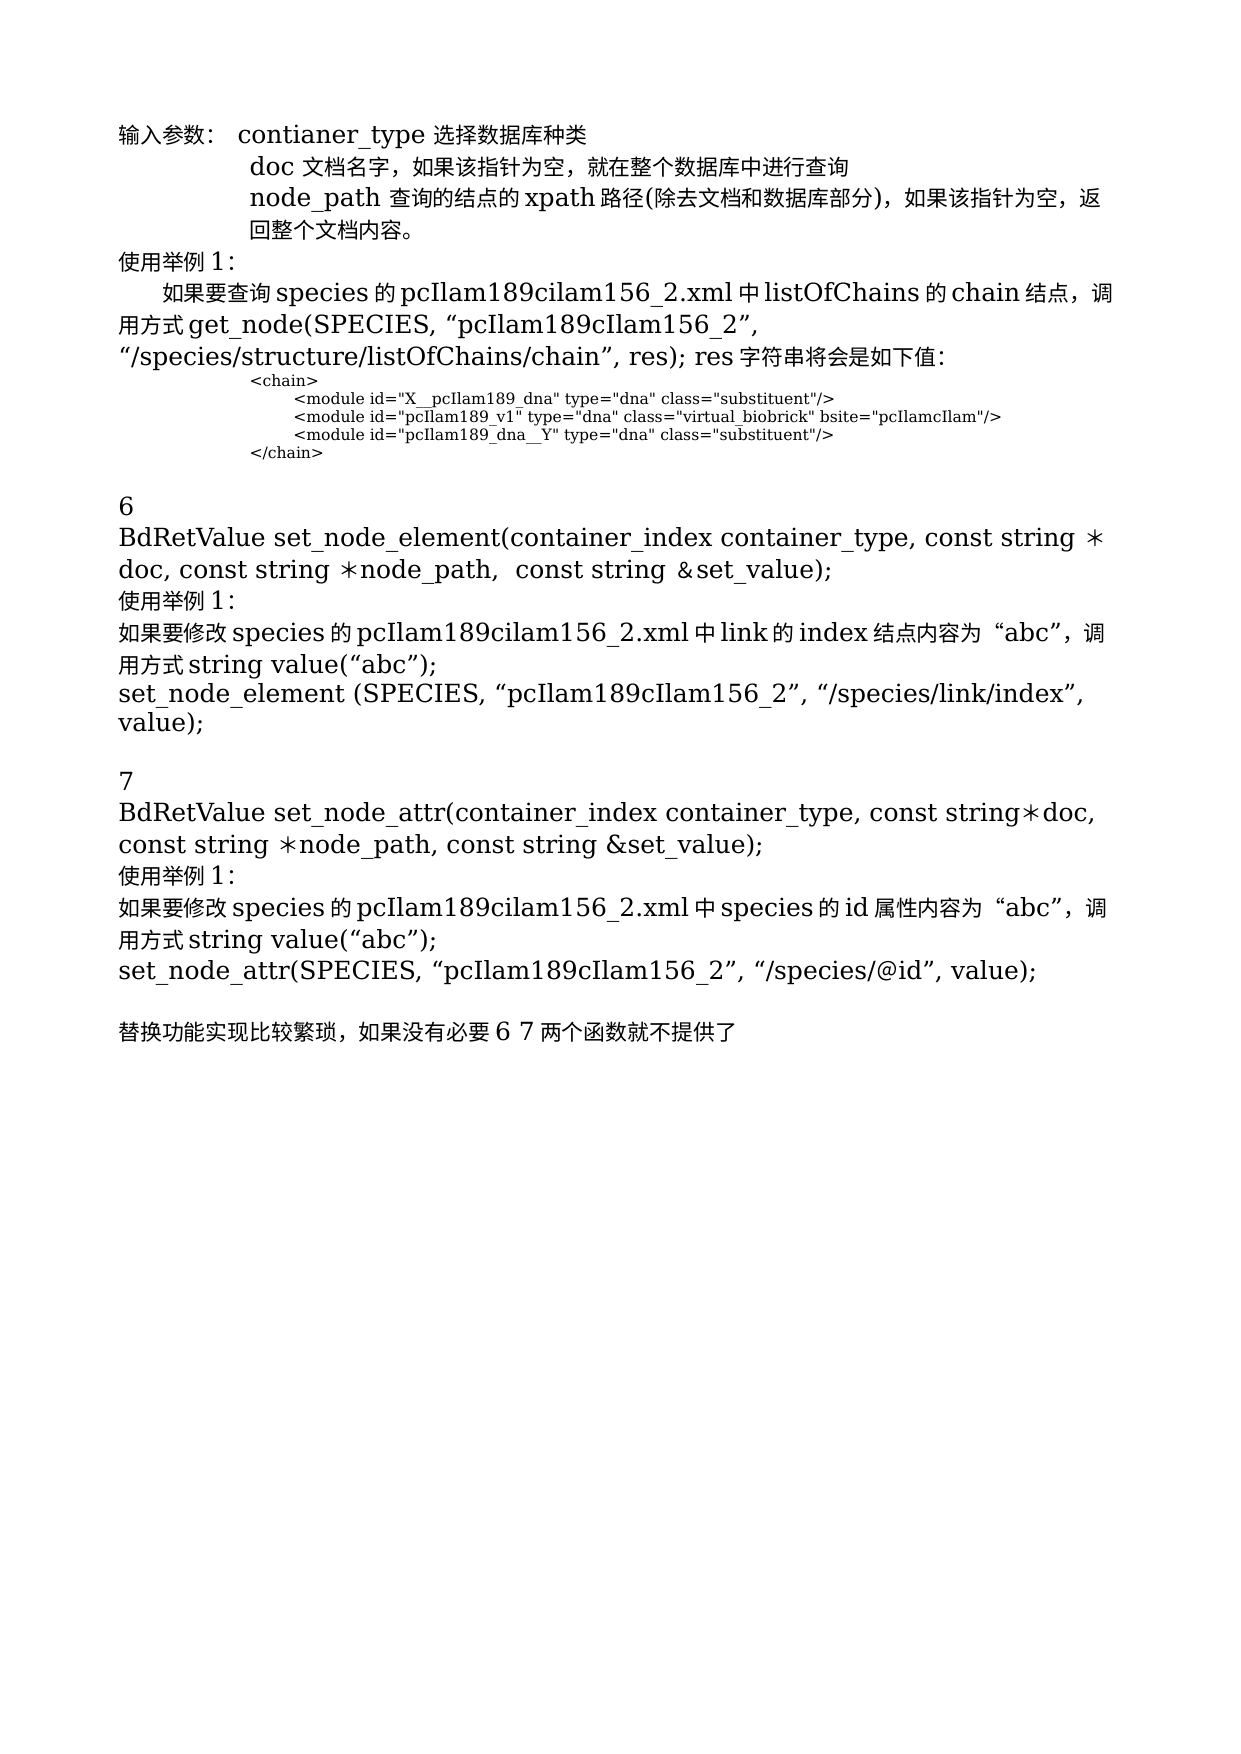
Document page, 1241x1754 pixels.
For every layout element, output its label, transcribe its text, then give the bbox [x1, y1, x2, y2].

text 7 [118, 767, 1122, 796]
text doc 文档名字，如果该指针为空，就在整个数据库中进行查询 [118, 150, 1122, 181]
text 如果要修改species的pcIlam189cilam156_2.xml中link的index结点内容为“abc”，调用方式string value(“abc”); [118, 616, 1122, 679]
text BdRetValue set_node_element(container_index container_type, const string ＊doc, const string ＊node_path, const string ＆set_value); [118, 521, 1122, 584]
text 使用举例1： [118, 245, 1122, 276]
text </chain> [118, 444, 1122, 463]
text <module id="pcIlam189_v1" type="dna" class="virtual_biobrick" bsite="pcIlamcIlam"/> [118, 408, 1122, 426]
text 替换功能实现比较繁琐，如果没有必要 6 7两个函数就不提供了 [118, 1015, 1122, 1047]
text 输入参数： contianer_type 选择数据库种类 [118, 118, 1122, 150]
text <module id="pcIlam189_dna__Y" type="dna" class="substituent"/> [118, 426, 1122, 444]
text <chain> [118, 371, 1122, 390]
text set_node_element (SPECIES, “pcIlam189cIlam156_2”, “/species/link/index”, value); [118, 679, 1122, 738]
text <module id="X__pcIlam189_dna" type="dna" class="substituent"/> [118, 390, 1122, 408]
text 如果要查询species的pcIlam189cilam156_2.xml中listOfChains的chain结点，调用方式get_node(SPECIES, “pcIlam189cIlam156_2”, “/species/structure/listOfChains/chain”, res); res字符串将会是如下值： [118, 276, 1122, 371]
text BdRetValue set_node_attr(container_index container_type, const string＊doc, const string ＊node_path, const string &set_value); [118, 796, 1122, 859]
text 如果要修改species的pcIlam189cilam156_2.xml中species的id属性内容为“abc”，调用方式string value(“abc”); [118, 891, 1122, 954]
text 使用举例1： [118, 859, 1122, 891]
text set_node_attr(SPECIES, “pcIlam189cIlam156_2”, “/species/＠id”, value); [118, 954, 1122, 986]
text node_path 查询的结点的xpath路径(除去文档和数据库部分)，如果该指针为空，返 回整个文档内容。 [118, 181, 1122, 245]
text 使用举例1： [118, 584, 1122, 616]
text 6 [118, 492, 1122, 521]
